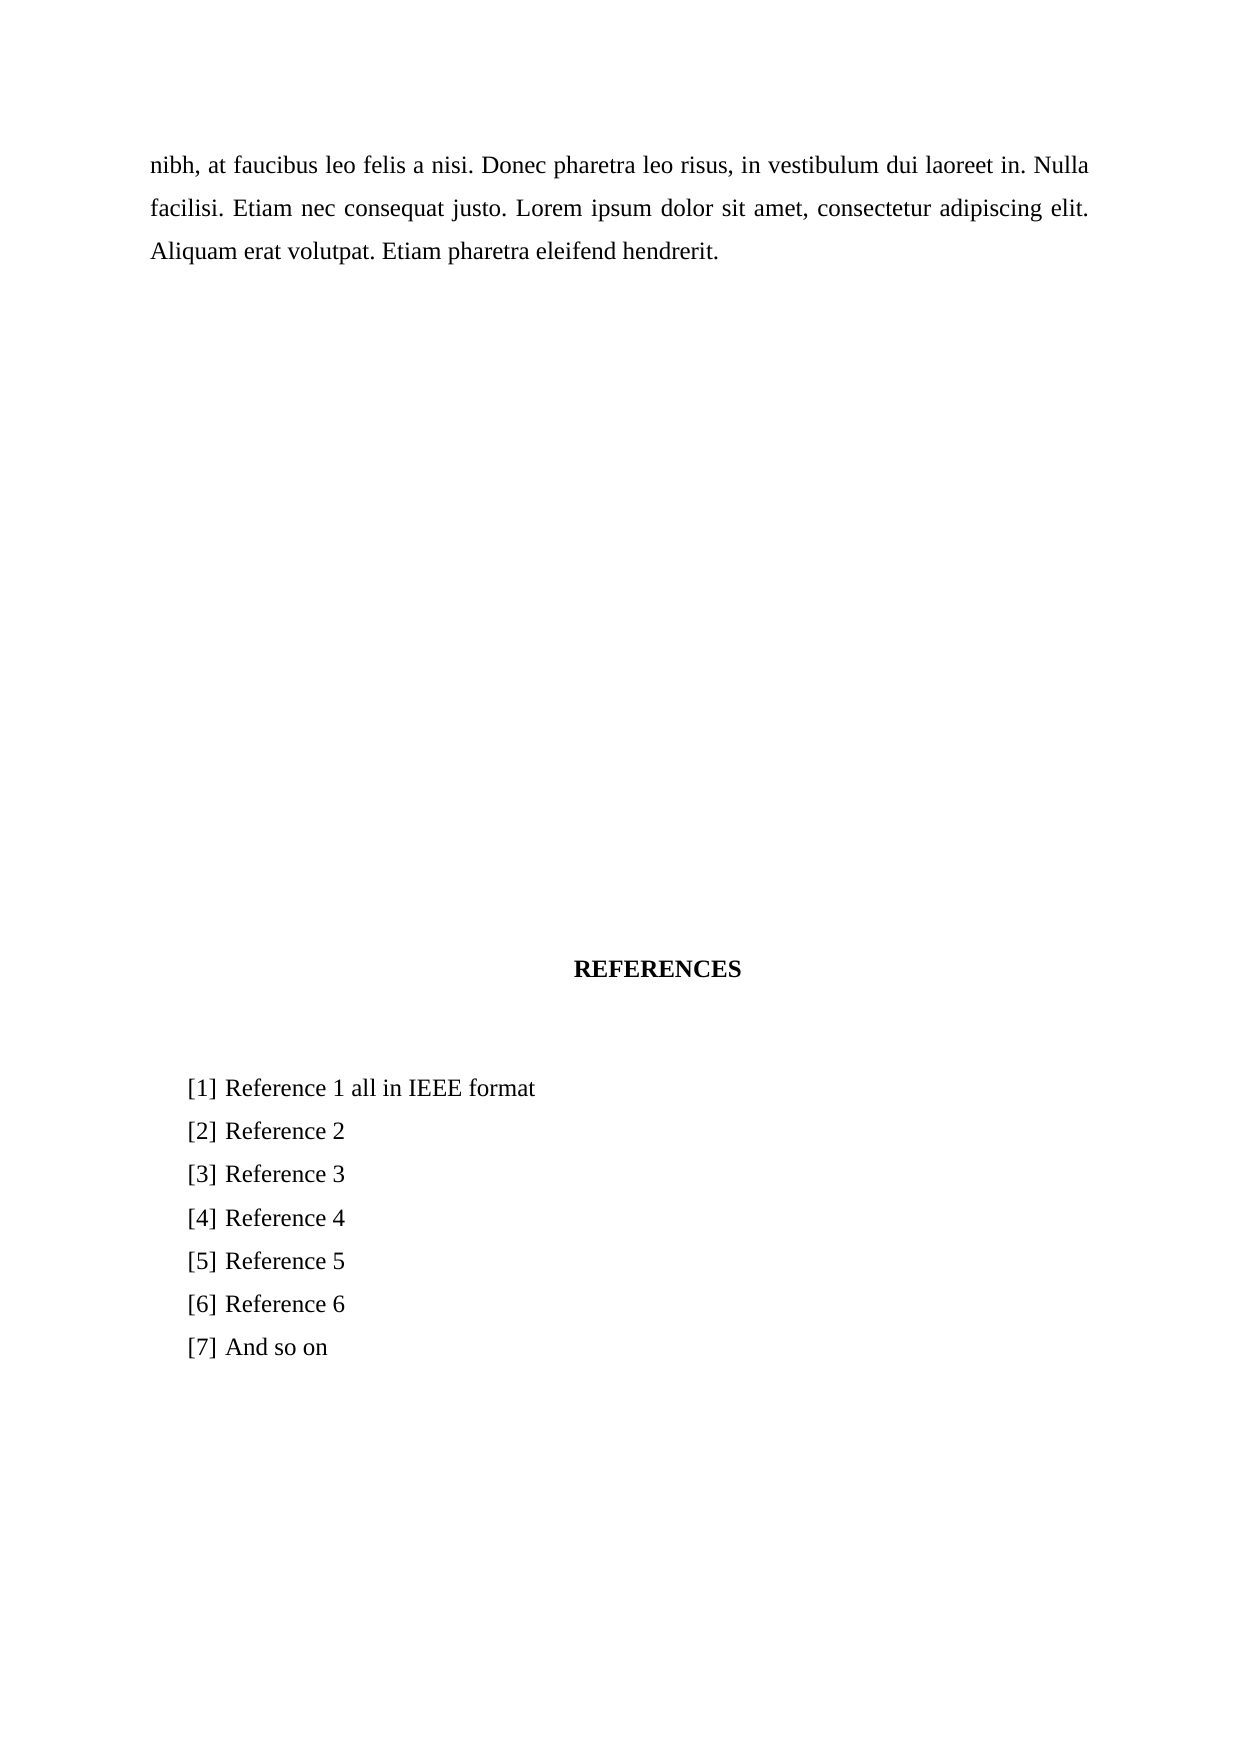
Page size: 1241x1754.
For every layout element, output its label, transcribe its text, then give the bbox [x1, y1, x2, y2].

list Reference 2 [187, 1116, 1090, 1145]
text nibh, at faucibus leo felis a nisi. Donec pharetra leo risus, in vestibulum dui laoreet in. Nulla facilisi. Etiam nec consequat justo. Lorem ipsum dolor sit amet, consectetur adipiscing elit. Aliquam erat volutpat. Etiam pharetra eleifend hendrerit. [150, 150, 1090, 265]
list Reference 3 [187, 1159, 1090, 1188]
list Reference 1 all in IEEE format [187, 1073, 1090, 1102]
list And so on [187, 1332, 1090, 1361]
list Reference 4 [187, 1203, 1090, 1231]
list Reference 6 [187, 1289, 1090, 1318]
list Reference 5 [187, 1246, 1090, 1274]
text REFERENCES [150, 954, 1090, 982]
